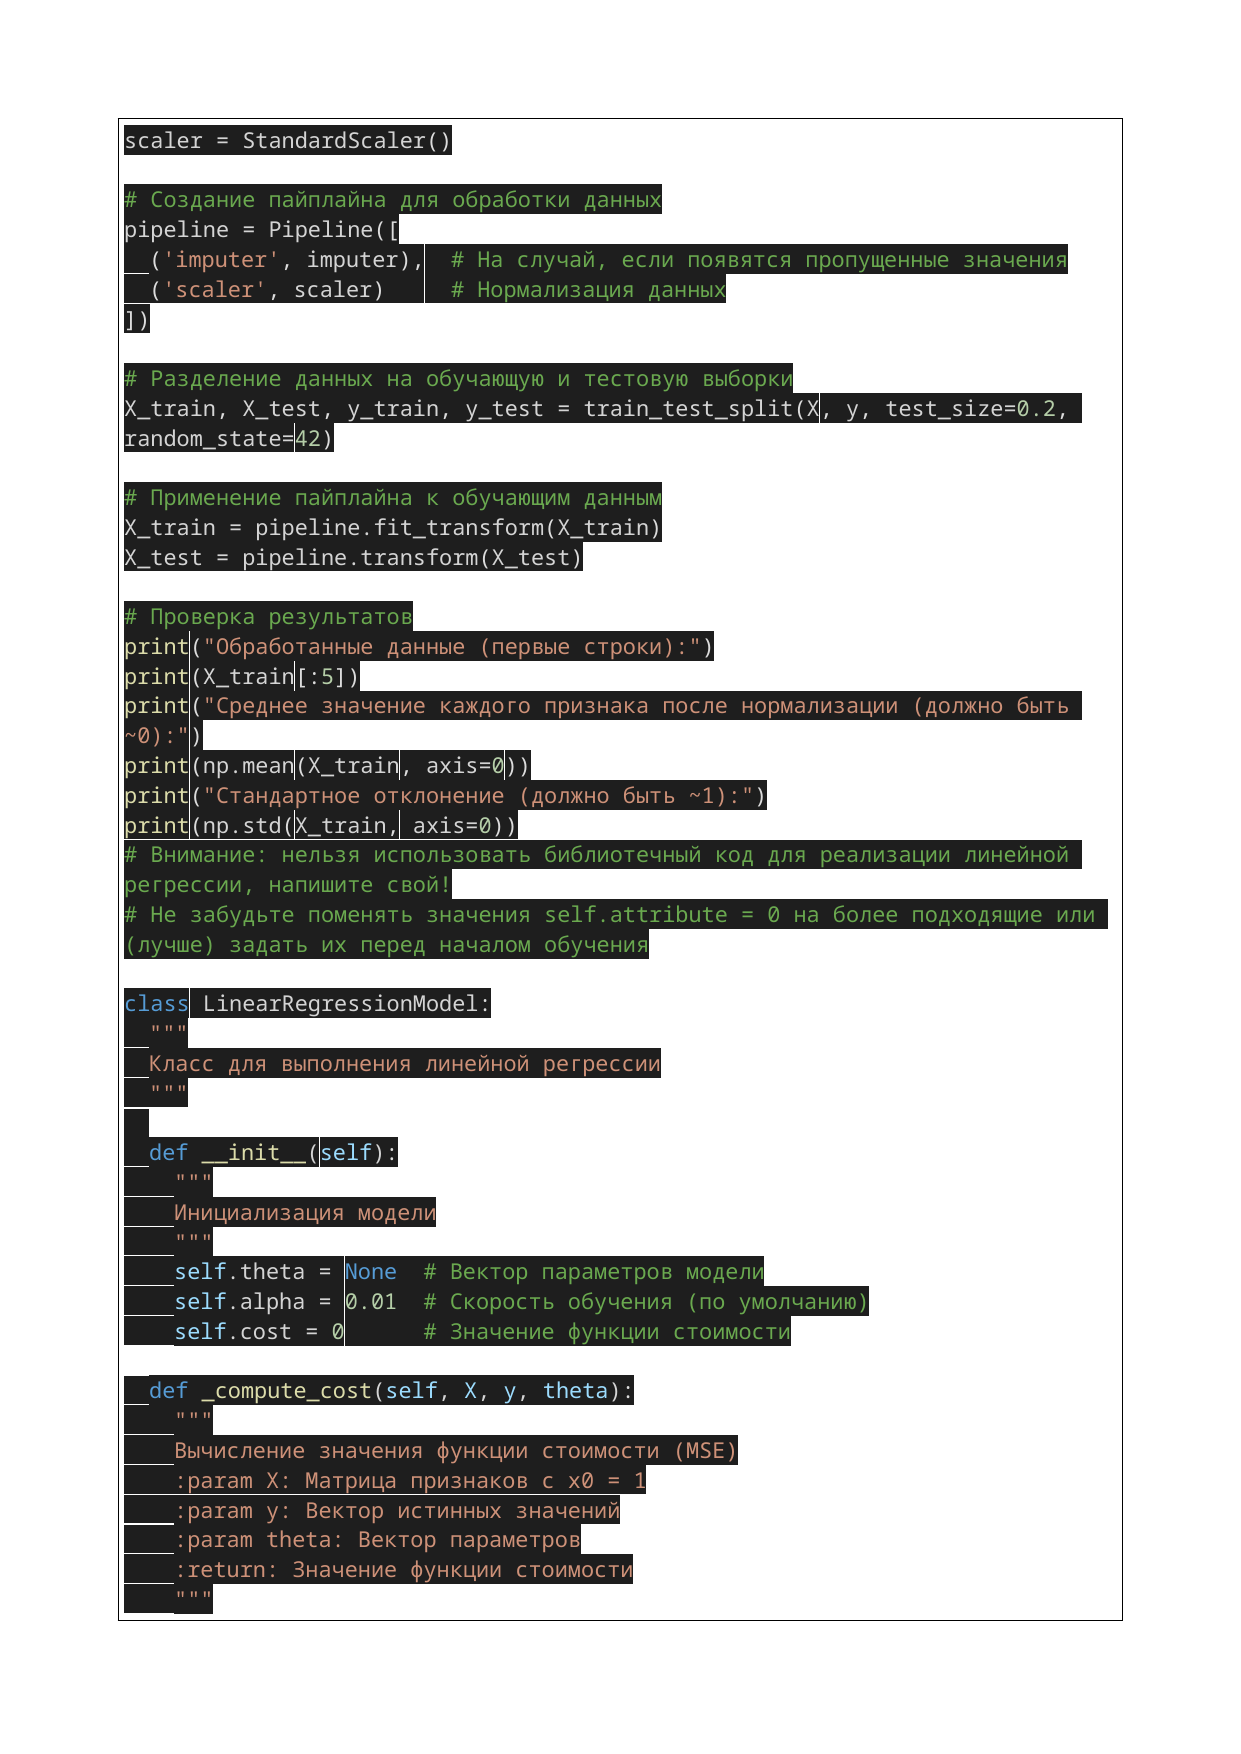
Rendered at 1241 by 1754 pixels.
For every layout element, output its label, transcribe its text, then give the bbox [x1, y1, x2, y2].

table_header scaler = StandardScaler() # Создание пайплайна для обработки данных pipeline = Pipeline([ ('imputer', imputer), # На случай, если появятся пропущенные значения ('scaler', scaler) # Нормализация данных ]) # Разделение данных на обучающую и тестовую выборки X_train, X_test, y_train, y_test = train_test_split(X, y, test_size=0.2, random_state=42) # Применение пайплайна к обучающим данным X_train = pipeline.fit_transform(X_train) X_test = pipeline.transform(X_test) # Проверка результатов print("Обработанные данные (первые строки):") print(X_train[:5]) print("Среднее значение каждого признака после нормализации (должно быть ~0):") print(np.mean(X_train, axis=0)) print("Стандартное отклонение (должно быть ~1):") print(np.std(X_train, axis=0)) # Внимание: нельзя использовать библиотечный код для реализации линейной регрессии, напишите свой! # Не забудьте поменять значения self.attribute = 0 на более подходящие или (лучше) задать их перед началом обучения class LinearRegressionModel: """ Класс для выполнения линейной регрессии """ def __init__(self): """ Инициализация модели """ self.theta = None # Вектор параметров модели self.alpha = 0.01 # Скорость обучения (по умолчанию) self.cost = 0 # Значение функции стоимости def _compute_cost(self, X, y, theta): """ Вычисление значения функции стоимости (MSE) :param X: Матрица признаков с x0 = 1 :param y: Вектор истинных значений :param theta: Вектор параметров :return: Значение функции стоимости """ [119, 119, 1122, 1619]
